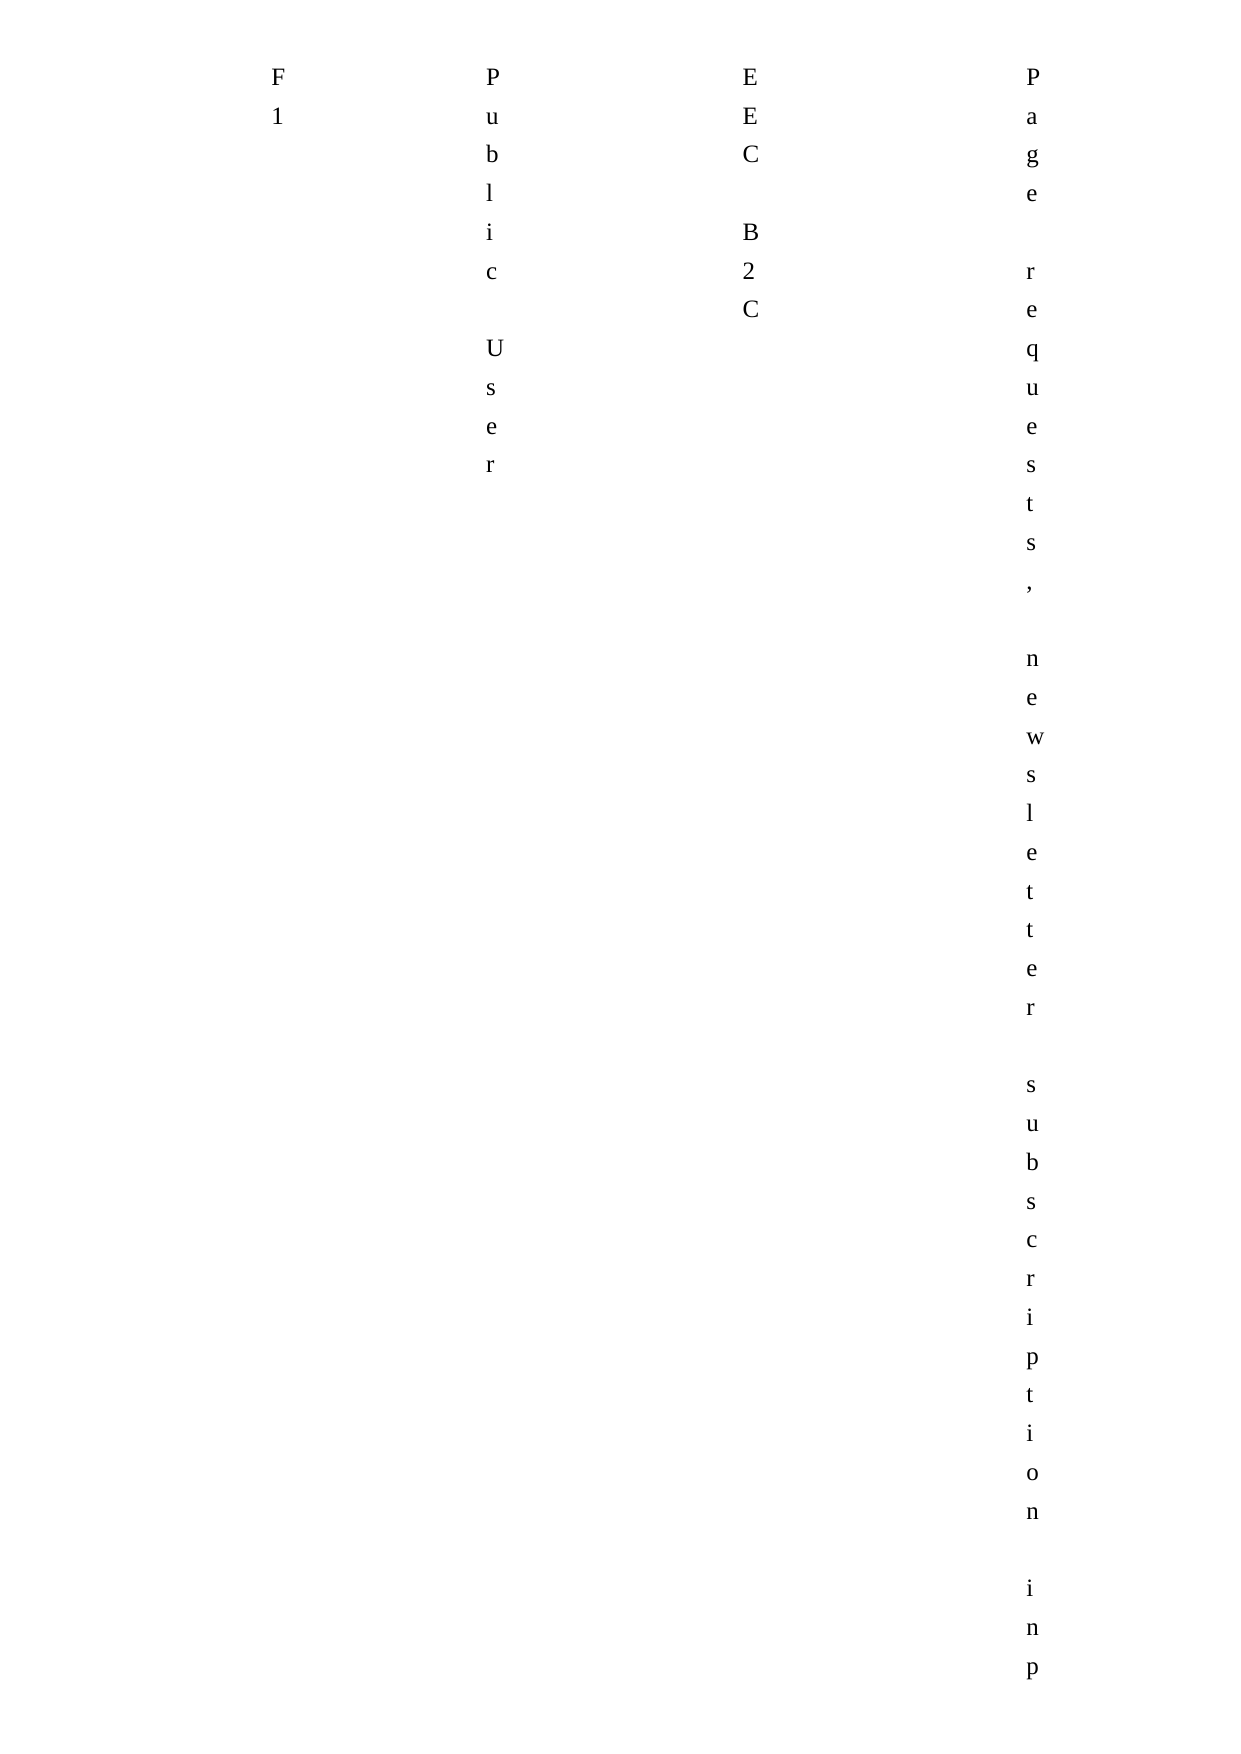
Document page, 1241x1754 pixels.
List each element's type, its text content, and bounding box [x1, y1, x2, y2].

table_cell Public User [333, 59, 589, 1682]
table_cell Page requests, newsletter subscription inp [873, 59, 1181, 1682]
table_cell F1 [118, 59, 333, 1682]
table_cell EEC B2C [590, 59, 873, 1682]
